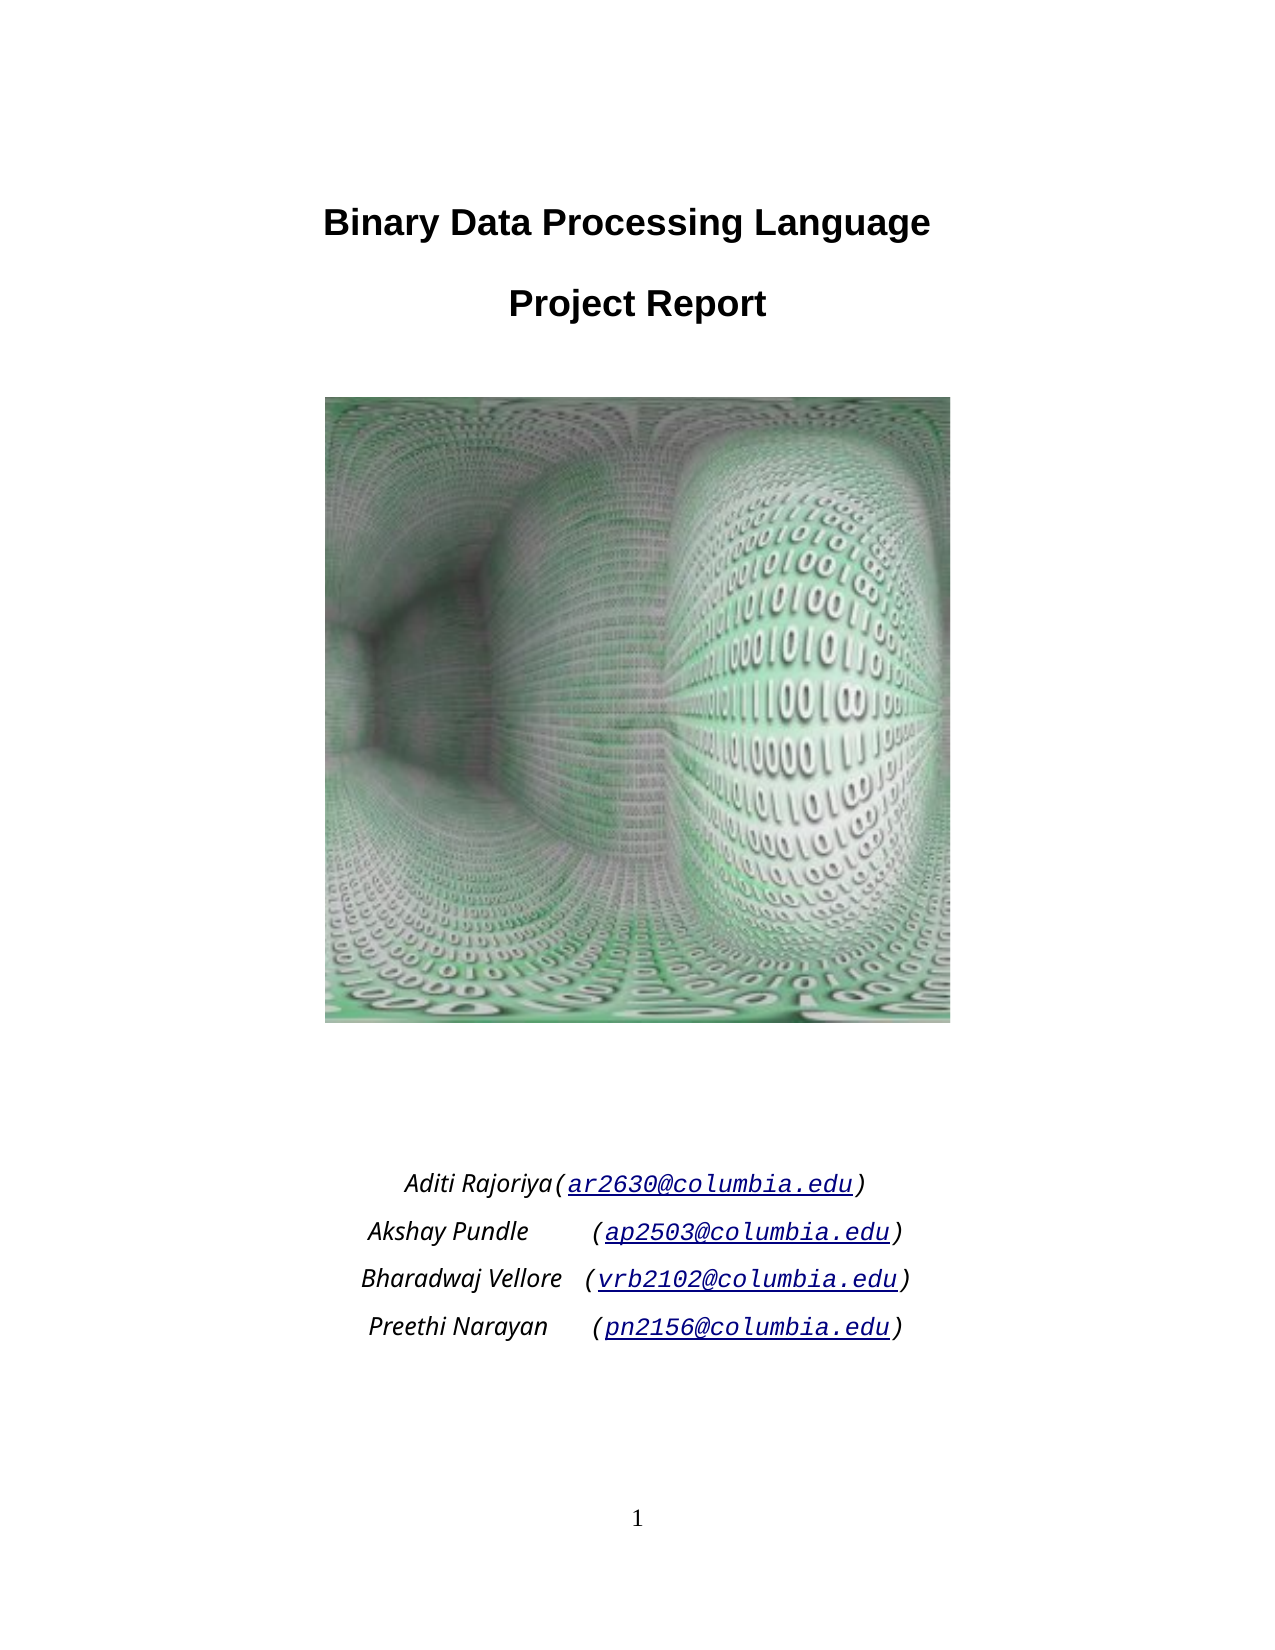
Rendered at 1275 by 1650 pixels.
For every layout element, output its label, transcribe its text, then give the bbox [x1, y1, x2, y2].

subtitle Aditi Rajoriya (ar2630@columbia.edu) [118, 1165, 1157, 1199]
title Binary Data Processing Language [118, 201, 1157, 244]
subtitle Preethi Narayan (pn2156@columbia.edu) [118, 1309, 1157, 1343]
subtitle Bharadwaj Vellore (vrb2102@columbia.edu) [118, 1261, 1157, 1295]
picture [325, 397, 951, 1023]
subtitle Akshay Pundle (ap2503@columbia.edu) [118, 1213, 1157, 1247]
title Project Report [118, 281, 1157, 324]
